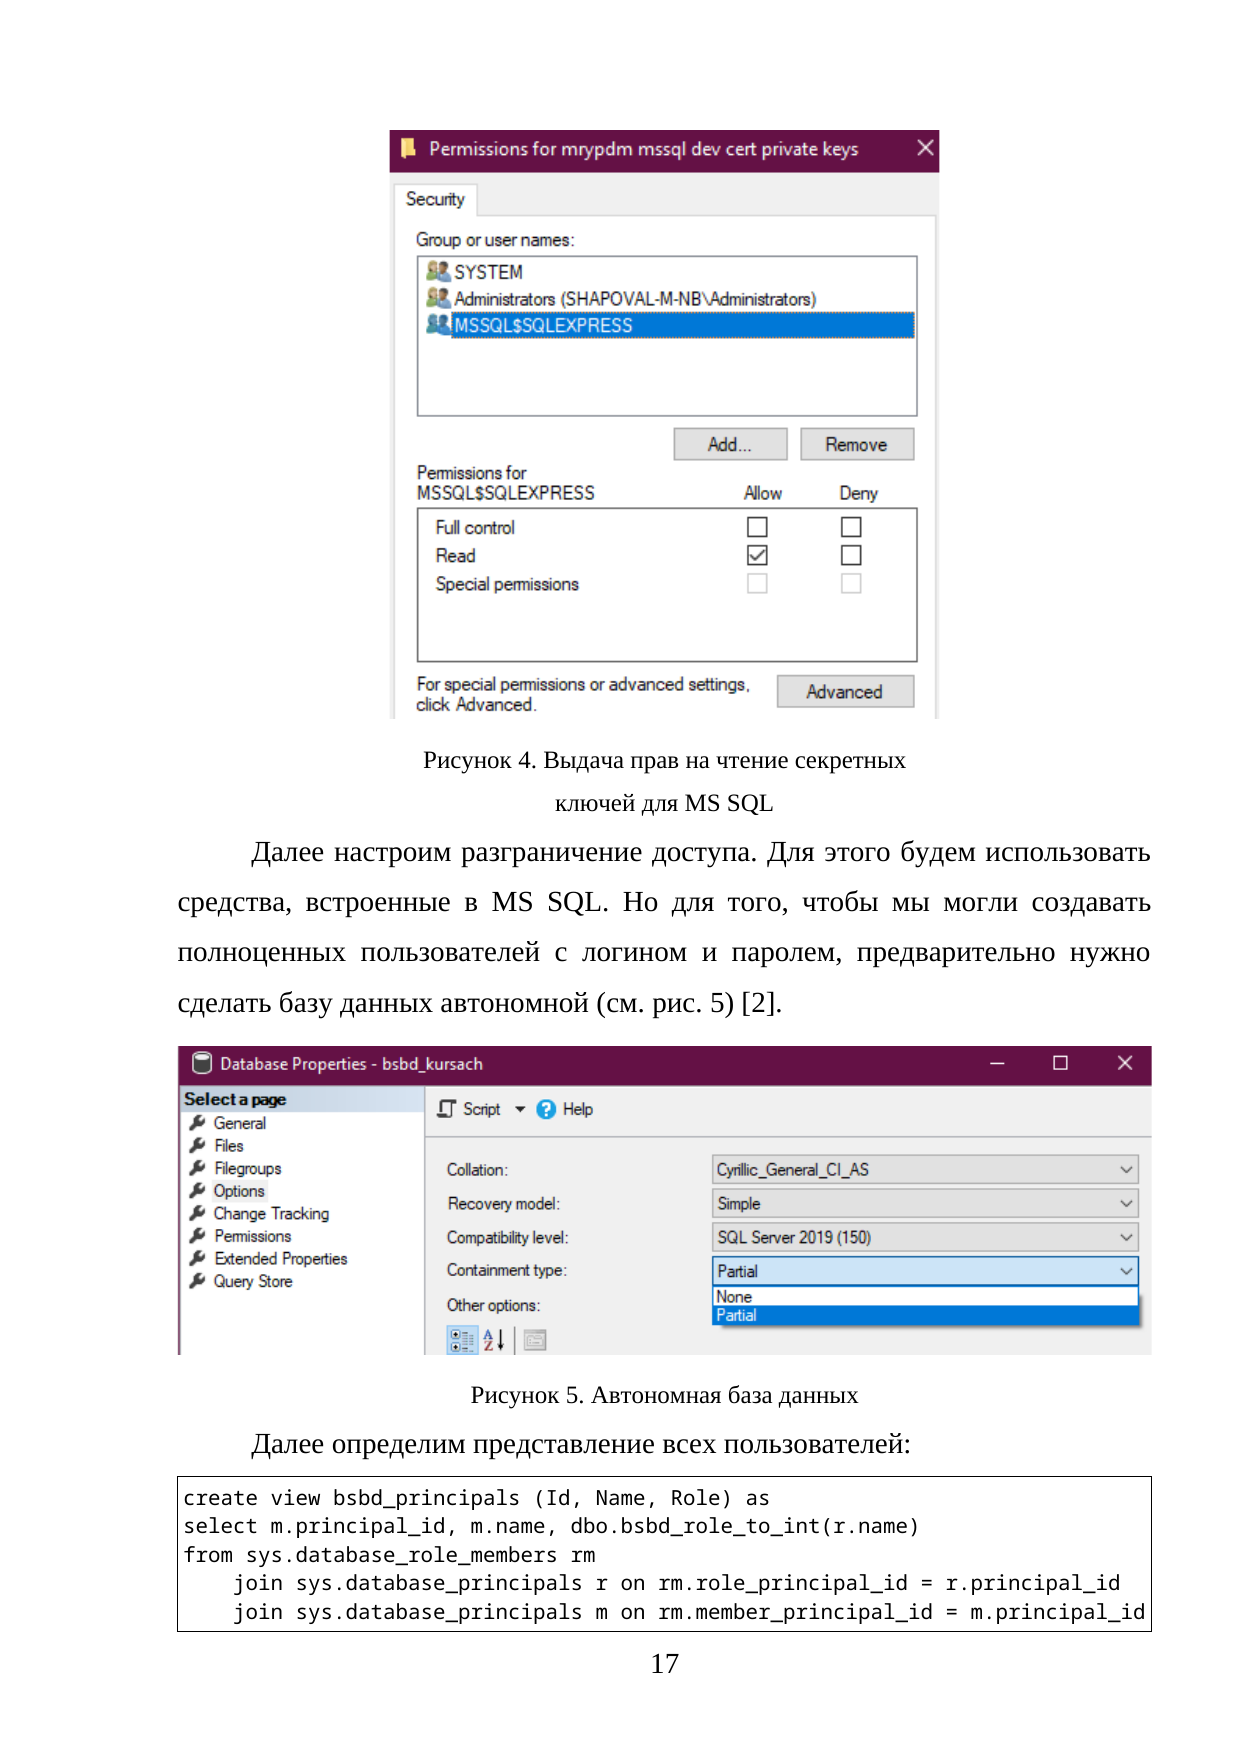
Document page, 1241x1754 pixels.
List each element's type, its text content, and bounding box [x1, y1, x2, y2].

text Рисунок 4. Выдача прав на чтение секретных ключей для MS SQL [389, 719, 939, 817]
picture [389, 130, 940, 719]
picture [177, 1046, 1152, 1355]
text Далее настроим разграничение доступа. Для этого будем использовать средства, встроенные в MS SQL. Но для того, чтобы мы могли создавать полноценных пользователей с логином и паролем, предварительно нужно сделать базу данных автономной (см. рис. 5) [2]. [177, 834, 1152, 1018]
text Рисунок 5. Автономная база данных [177, 1355, 1152, 1409]
table_header create view bsbd_principals (Id, Name, Role) as select m.principal_id, m.name, dbo.bsbd_role_to_int(r.name) from sys.database_role_members rm join sys.database_principals r on rm.role_principal_id = r.principal_id join sys.database_principals m on rm.member_principal_id = m.principal_id [178, 1477, 1151, 1631]
text Далее определим представление всех пользователей: [177, 1426, 1152, 1459]
